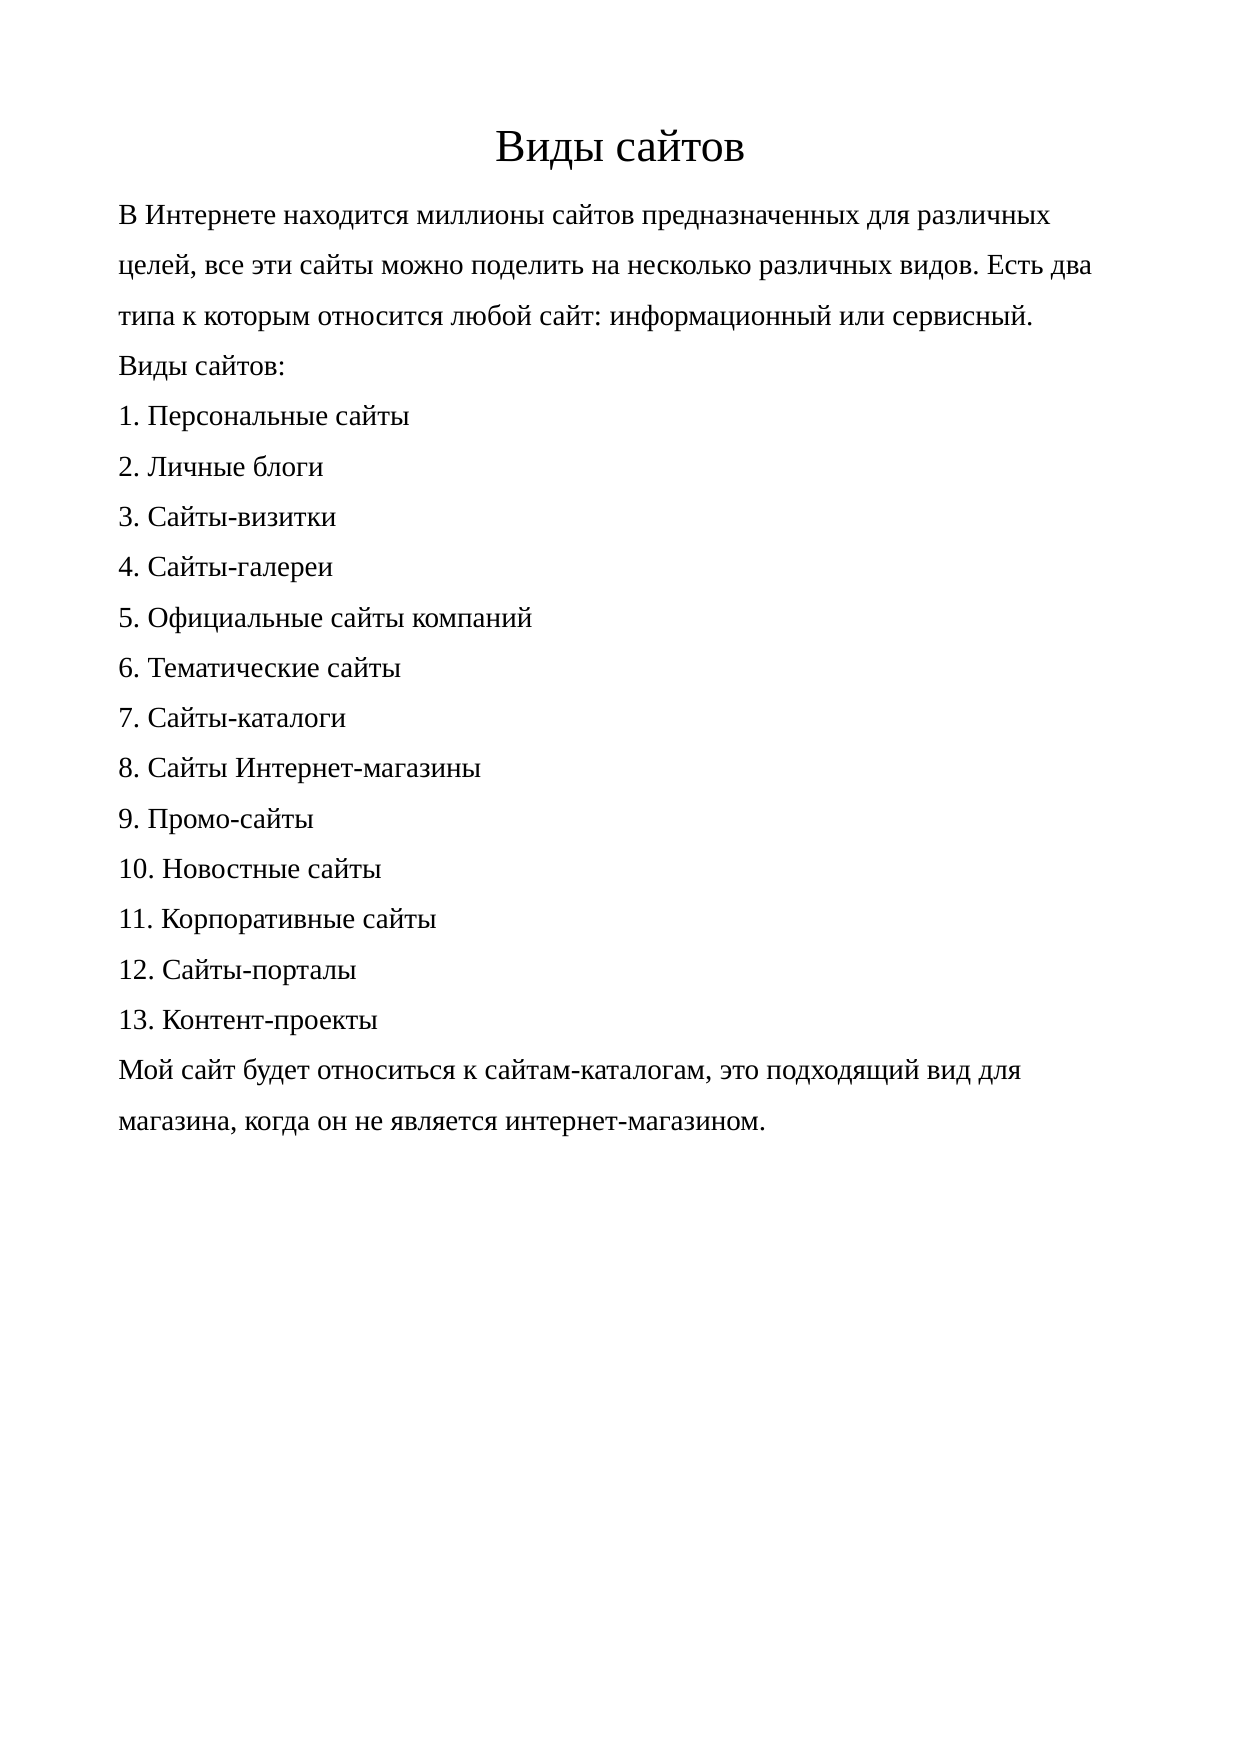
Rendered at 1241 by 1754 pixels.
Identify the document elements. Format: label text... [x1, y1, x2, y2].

text 12. Сайты-порталы [118, 952, 1122, 985]
text 13. Контент-проекты [118, 1002, 1122, 1036]
text 9. Промо-сайты [118, 801, 1122, 834]
text 10. Новостные сайты [118, 851, 1122, 885]
text 4. Сайты-галереи [118, 549, 1122, 583]
text 8. Сайты Интернет-магазины [118, 751, 1122, 784]
text 11. Корпоративные сайты [118, 902, 1122, 935]
text В Интернете находится миллионы сайтов предназначенных для различных целей, все эти сайты можно поделить на несколько различных видов. Есть два типа к которым относится любой сайт: информационный или сервисный. [118, 197, 1122, 331]
text Мой сайт будет относиться к сайтам-каталогам, это подходящий вид для магазина, когда он не является интернет-магазином. [118, 1052, 1122, 1136]
text Виды сайтов [118, 118, 1122, 171]
text Виды сайтов: [118, 348, 1122, 382]
text 6. Тематические сайты [118, 650, 1122, 683]
text 5. Официальные сайты компаний [118, 600, 1122, 633]
text 1. Персональные сайты [118, 398, 1122, 432]
text 7. Сайты-каталоги [118, 700, 1122, 734]
text 3. Сайты-визитки [118, 499, 1122, 533]
text 2. Личные блоги [118, 449, 1122, 482]
